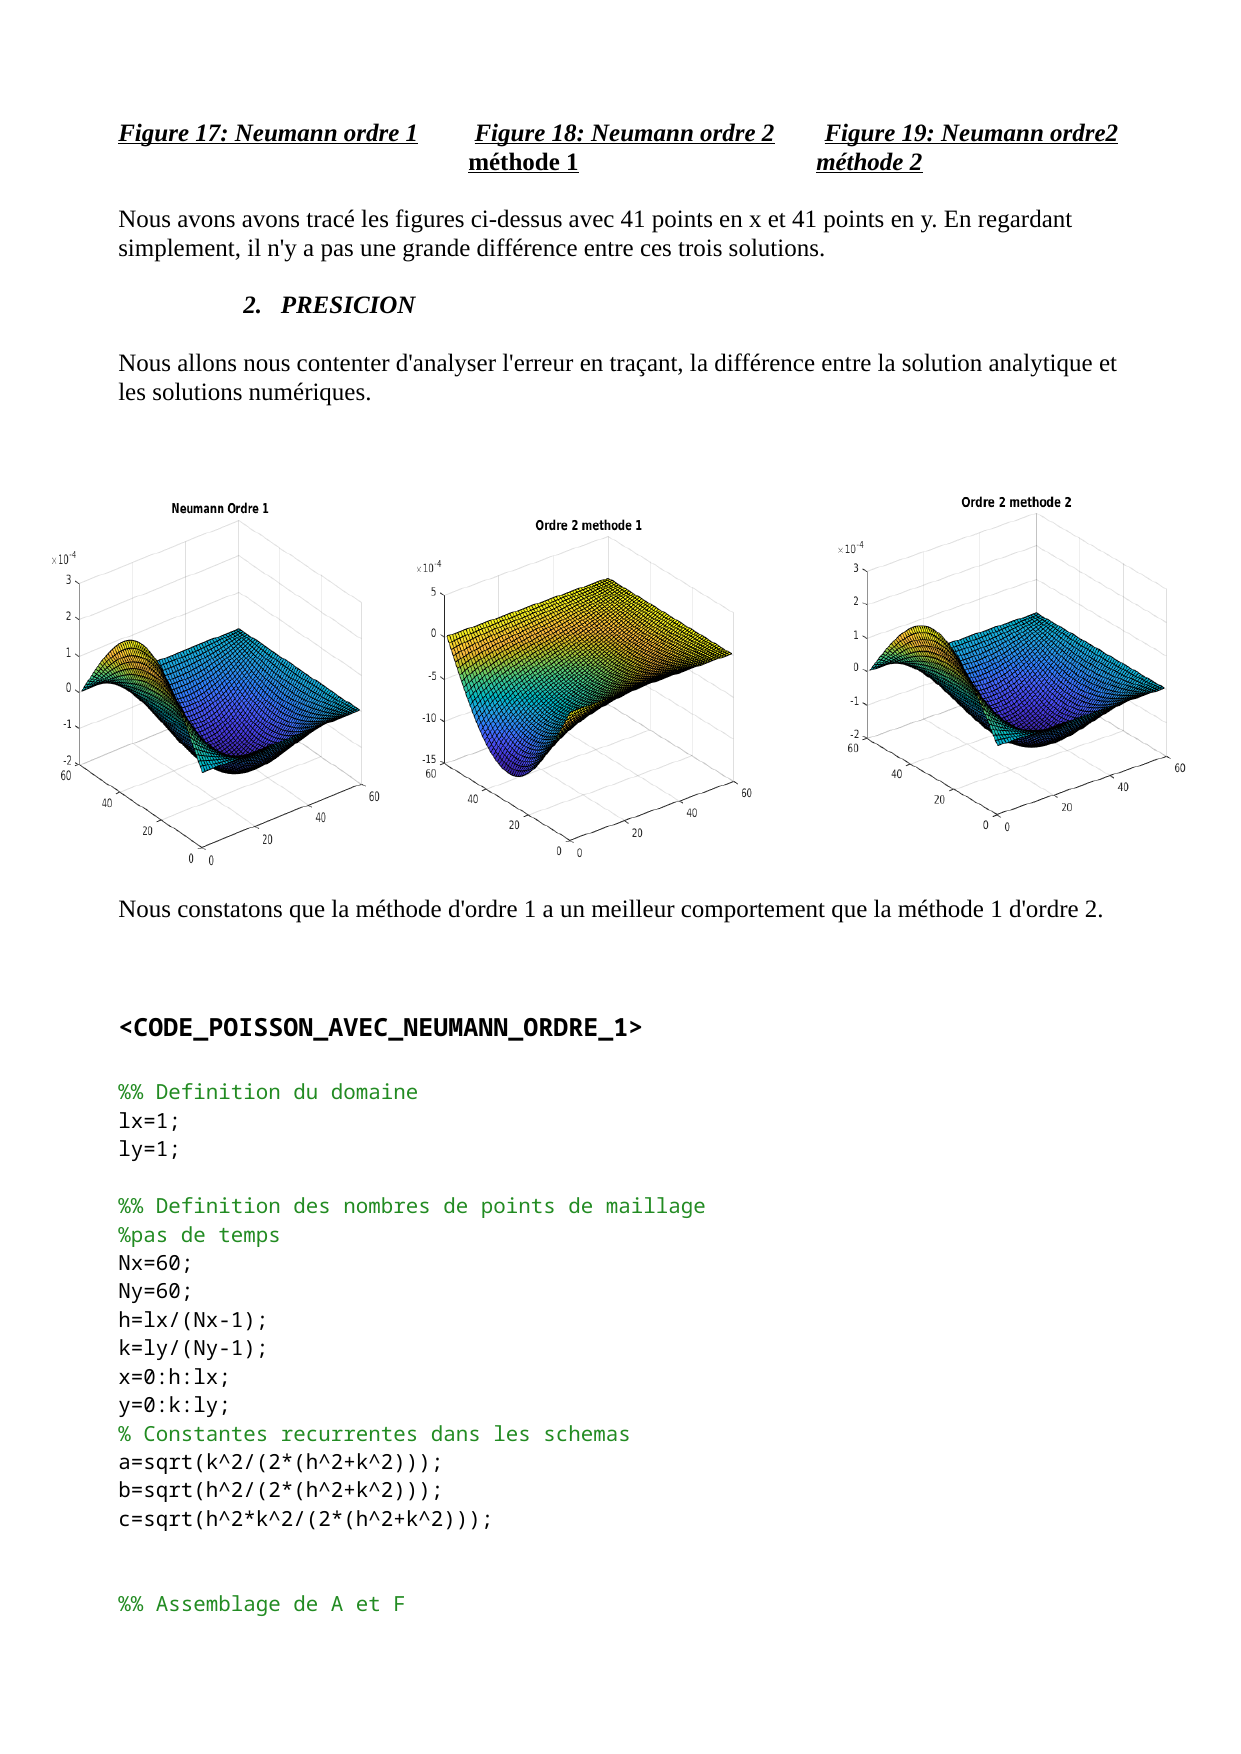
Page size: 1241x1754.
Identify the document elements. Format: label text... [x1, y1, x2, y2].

text b=sqrt(h^2/(2*(h^2+k^2))); [118, 1476, 1122, 1504]
text Nous constatons que la méthode d'ordre 1 a un meilleur comportement que la méthode 1 d'ordre 2. [118, 894, 1122, 923]
text Ny=60; [118, 1277, 1122, 1305]
list PRESICION [243, 291, 1122, 319]
text <CODE_POISSON_AVEC_NEUMANN_ORDRE_1> [118, 1009, 1122, 1043]
text Nous avons avons tracé les figures ci-dessus avec 41 points en x et 41 points en y. En regardant simplement, il n'y a pas une grande différence entre ces trois solutions. [118, 204, 1122, 262]
text ly=1; [118, 1134, 1122, 1163]
text k=ly/(Ny-1); [118, 1333, 1122, 1362]
picture [816, 485, 1203, 855]
picture [31, 490, 769, 891]
text x=0:h:lx; [118, 1362, 1122, 1390]
text %% Definition des nombres de points de maillage [118, 1191, 1122, 1220]
text y=0:k:ly; [118, 1390, 1122, 1419]
text %pas de temps [118, 1220, 1122, 1248]
text méthode 1 méthode 2 [118, 147, 1122, 176]
text a=sqrt(k^2/(2*(h^2+k^2))); [118, 1447, 1122, 1476]
text % Constantes recurrentes dans les schemas [118, 1419, 1122, 1447]
text %% Definition du domaine [118, 1077, 1122, 1106]
text h=lx/(Nx-1); [118, 1305, 1122, 1333]
text %% Assemblage de A et F [118, 1589, 1122, 1618]
text Nous allons nous contenter d'analyser l'erreur en traçant, la différence entre la solution analytique et les solutions numériques. [118, 348, 1122, 406]
text lx=1; [118, 1106, 1122, 1134]
text c=sqrt(h^2*k^2/(2*(h^2+k^2))); [118, 1504, 1122, 1532]
text Nx=60; [118, 1248, 1122, 1277]
text Figure 17: Neumann ordre 1 Figure 18: Neumann ordre 2 Figure 19: Neumann ordre2 [118, 118, 1122, 147]
